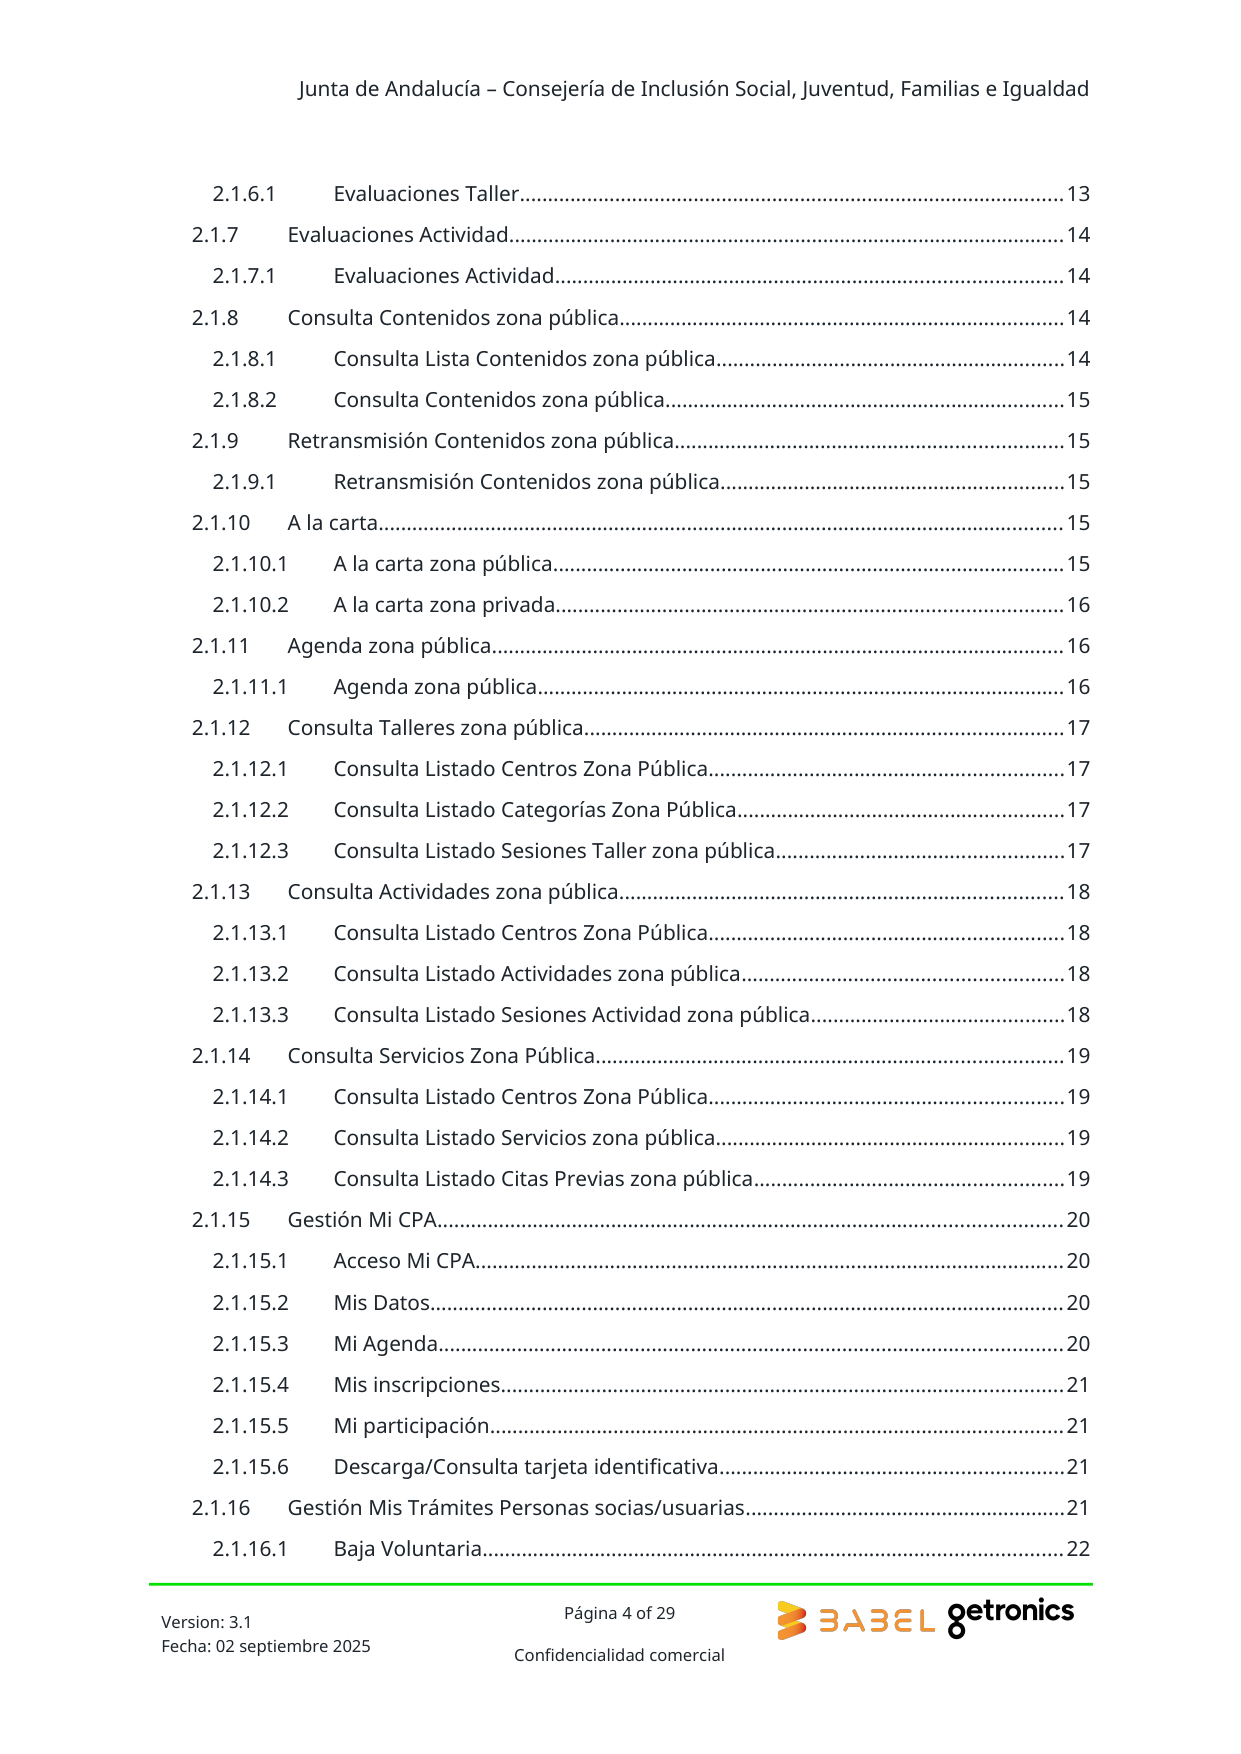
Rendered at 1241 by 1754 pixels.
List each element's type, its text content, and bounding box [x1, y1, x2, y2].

text 2.1.9.1 Retransmisión Contenidos zona pública 15 [212, 467, 1090, 495]
picture [777, 1601, 935, 1640]
text 2.1.10.2 A la carta zona privada 16 [212, 590, 1090, 618]
text 2.1.15.1 Acceso Mi CPA 20 [212, 1247, 1090, 1275]
text 2.1.11 Agenda zona pública 16 [192, 631, 1090, 659]
text 2.1.9 Retransmisión Contenidos zona pública 15 [192, 426, 1090, 454]
text 2.1.15 Gestión Mi CPA 20 [192, 1206, 1090, 1234]
text 2.1.15.4 Mis inscripciones 21 [212, 1370, 1090, 1398]
text 2.1.10.1 A la carta zona pública 15 [212, 549, 1090, 577]
text 2.1.16.1 Baja Voluntaria 22 [212, 1534, 1090, 1562]
text 2.1.13 Consulta Actividades zona pública 18 [192, 877, 1090, 906]
text 2.1.8 Consulta Contenidos zona pública 14 [192, 303, 1090, 331]
text 2.1.15.5 Mi participación 21 [212, 1411, 1090, 1439]
text 2.1.8.1 Consulta Lista Contenidos zona pública 14 [212, 344, 1090, 372]
text 2.1.16 Gestión Mis Trámites Personas socias/usuarias 21 [192, 1493, 1090, 1521]
text 2.1.7.1 Evaluaciones Actividad 14 [212, 262, 1090, 290]
text 2.1.6.1 Evaluaciones Taller 13 [212, 179, 1090, 208]
text 2.1.13.1 Consulta Listado Centros Zona Pública 18 [212, 918, 1090, 947]
text 2.1.11.1 Agenda zona pública 16 [212, 672, 1090, 701]
text 2.1.15.2 Mis Datos 20 [212, 1288, 1090, 1316]
text 2.1.14.2 Consulta Listado Servicios zona pública 19 [212, 1123, 1090, 1152]
text 2.1.15.6 Descarga/Consulta tarjeta identificativa 21 [212, 1452, 1090, 1480]
text 2.1.13.3 Consulta Listado Sesiones Actividad zona pública 18 [212, 1000, 1090, 1029]
text 2.1.14.3 Consulta Listado Citas Previas zona pública 19 [212, 1164, 1090, 1193]
text 2.1.15.3 Mi Agenda 20 [212, 1329, 1090, 1357]
text 2.1.14.1 Consulta Listado Centros Zona Pública 19 [212, 1082, 1090, 1111]
text 2.1.12 Consulta Talleres zona pública 17 [192, 713, 1090, 742]
text 2.1.14 Consulta Servicios Zona Pública 19 [192, 1041, 1090, 1070]
text 2.1.12.2 Consulta Listado Categorías Zona Pública 17 [212, 795, 1090, 824]
text 2.1.8.2 Consulta Contenidos zona pública 15 [212, 385, 1090, 413]
text 2.1.7 Evaluaciones Actividad 14 [192, 221, 1090, 249]
text 2.1.13.2 Consulta Listado Actividades zona pública 18 [212, 959, 1090, 988]
picture [944, 1594, 1078, 1643]
text 2.1.10 A la carta 15 [192, 508, 1090, 536]
text 2.1.12.1 Consulta Listado Centros Zona Pública 17 [212, 754, 1090, 783]
text 2.1.12.3 Consulta Listado Sesiones Taller zona pública 17 [212, 836, 1090, 865]
